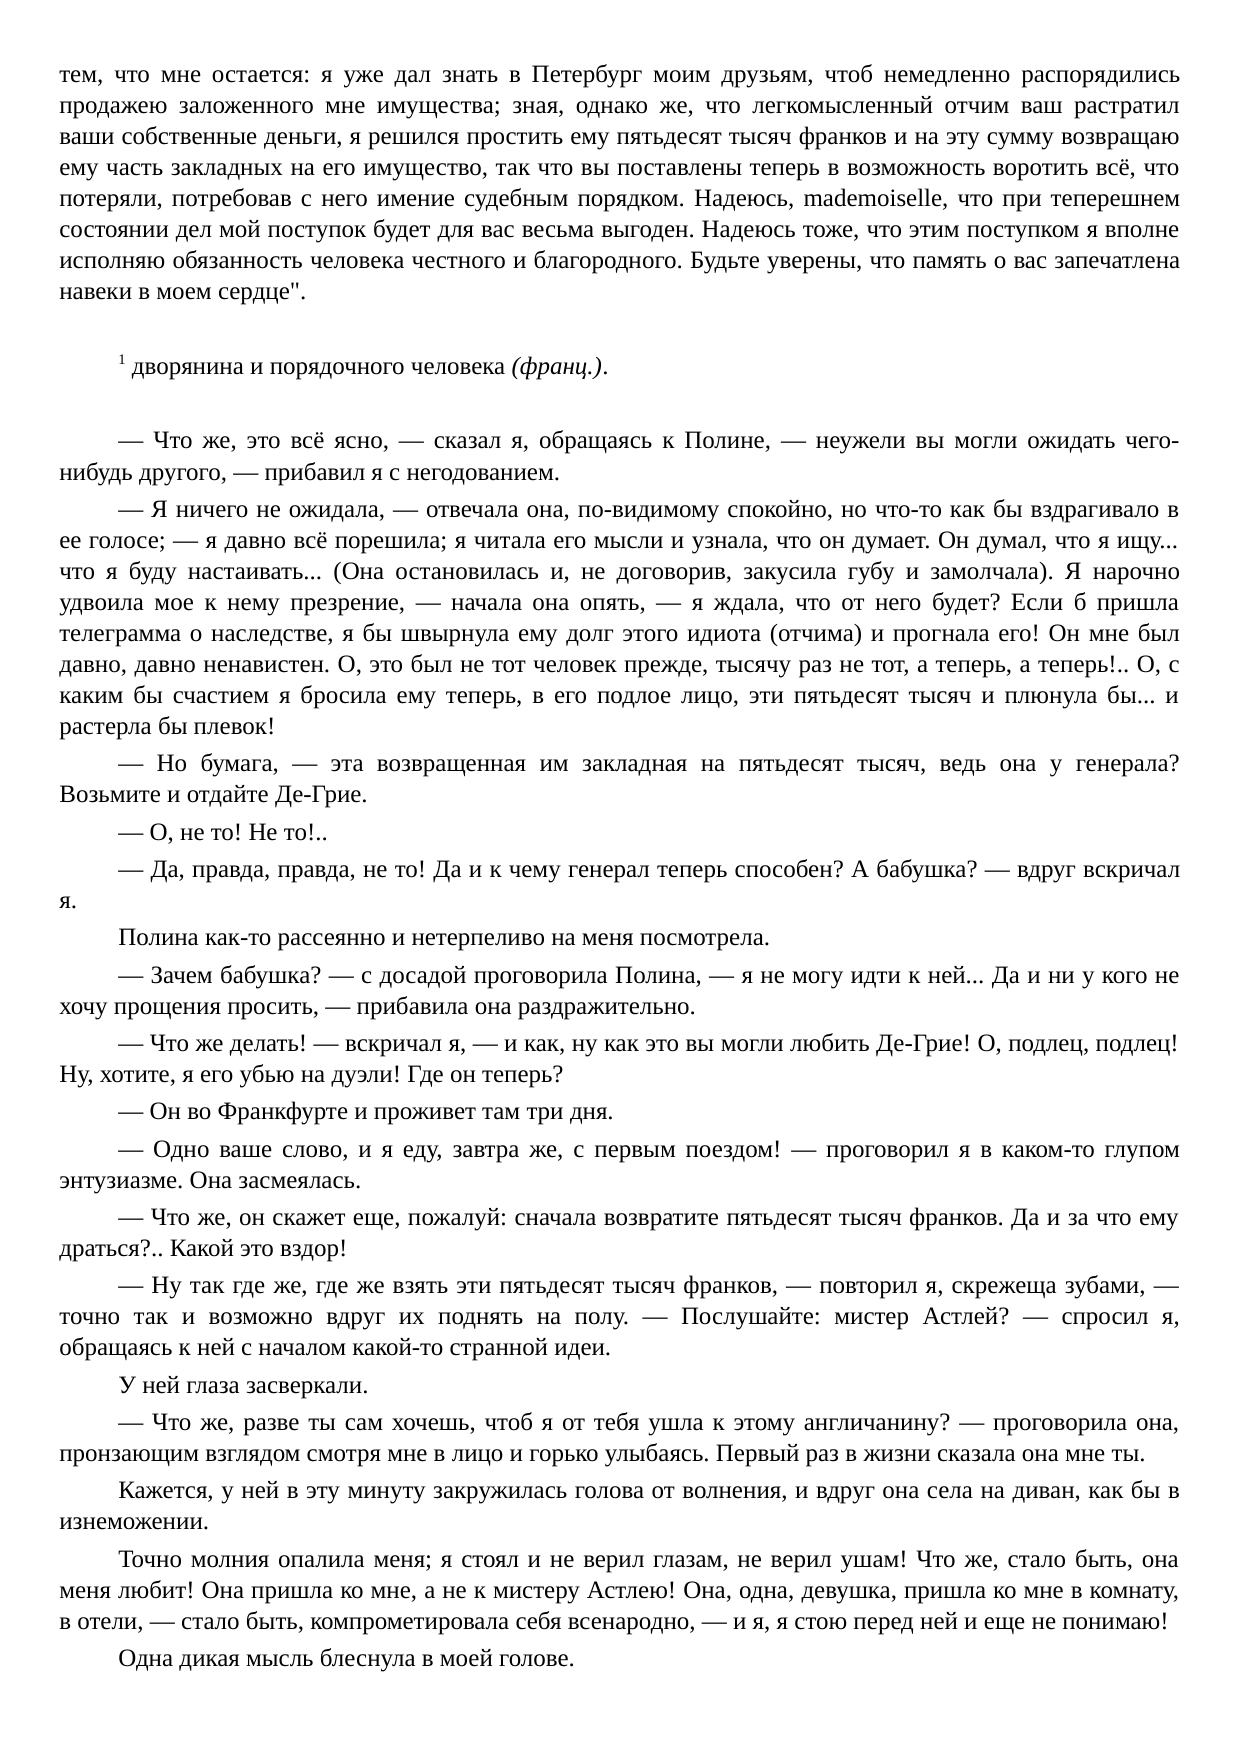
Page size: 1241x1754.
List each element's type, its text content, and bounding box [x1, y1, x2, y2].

text Точно молния опалила меня; я стоял и не верил глазам, не верил ушам! Что же, стало быть, она меня любит! Она пришла ко мне, а не к мистеру Астлею! Она, одна, девушка, пришла ко мне в комнату, в отели, — стало быть, компрометировала себя всенародно, — и я, я стою перед ней и еще не понимаю! [59, 1544, 1181, 1634]
text — О, не то! Не то!.. [59, 817, 1181, 846]
text 1 дворянина и порядочного человека (франц.). [59, 351, 1181, 380]
text — Что же, это всё ясно, — сказал я, обращаясь к Полине, — неужели вы могли ожидать чего-нибудь другого, — прибавил я с негодованием. [59, 426, 1181, 485]
text — Зачем бабушка? — с досадой проговорила Полина, — я не могу идти к ней... Да и ни у кого не хочу прощения просить, — прибавила она раздражительно. [59, 960, 1181, 1019]
text У ней глаза засверкали. [59, 1370, 1181, 1398]
text — Что же, разве ты сам хочешь, чтоб я от тебя ушла к этому англичанину? — проговорила она, пронзающим взглядом смотря мне в лицо и горько улыбаясь. Первый раз в жизни сказала она мне ты. [59, 1407, 1181, 1467]
text тем, что мне остается: я уже дал знать в Петербург моим друзьям, чтоб немедленно распорядились продажею заложенного мне имущества; зная, однако же, что легкомысленный отчим ваш растратил ваши собственные деньги, я решился простить ему пятьдесят тысяч франков и на эту сумму возвращаю ему часть закладных на его имущество, так что вы поставлены теперь в возможность воротить всё, что потеряли, потребовав с него имение судебным порядком. Надеюсь, mademoiselle, что при теперешнем состоянии дел мой поступок будет для вас весьма выгоден. Надеюсь тоже, что этим поступком я вполне исполняю обязанность человека честного и благородного. Будьте уверены, что память о вас запечатлена навеки в моем сердце". [59, 59, 1181, 305]
text — Что же делать! — вскричал я, — и как, ну как это вы могли любить Де-Грие! О, подлец, подлец! Ну, хотите, я его убью на дуэли! Где он теперь? [59, 1028, 1181, 1088]
text — Ну так где же, где же взять эти пятьдесят тысяч франков, — повторил я, скрежеща зубами, — точно так и возможно вдруг их поднять на полу. — Послушайте: мистер Астлей? — спросил я, обращаясь к ней с началом какой-то странной идеи. [59, 1270, 1181, 1361]
text — Я ничего не ожидала, — отвечала она, по-видимому спокойно, но что-то как бы вздрагивало в ее голосе; — я давно всё порешила; я читала его мысли и узнала, что он думает. Он думал, что я ищу... что я буду настаивать... (Она остановилась и, не договорив, закусила губу и замолчала). Я нарочно удвоила мое к нему презрение, — начала она опять, — я ждала, что от него будет? Если б пришла телеграмма о наследстве, я бы швырнула ему долг этого идиота (отчима) и прогнала его! Он мне был давно, давно ненавистен. О, это был не тот человек прежде, тысячу раз не тот, а теперь, а теперь!.. О, с каким бы счастием я бросила ему теперь, в его подлое лицо, эти пятьдесят тысяч и плюнула бы... и растерла бы плевок! [59, 494, 1181, 740]
text — Одно ваше слово, и я еду, завтра же, с первым поездом! — проговорил я в каком-то глупом энтузиазме. Она засмеялась. [59, 1134, 1181, 1193]
text Полина как-то рассеянно и нетерпеливо на меня посмотрела. [59, 922, 1181, 951]
text — Что же, он скажет еще, пожалуй: сначала возвратите пятьдесят тысяч франков. Да и за что ему драться?.. Какой это вздор! [59, 1202, 1181, 1262]
text — Да, правда, правда, не то! Да и к чему генерал теперь способен? А бабушка? — вдруг вскричал я. [59, 854, 1181, 914]
text Одна дикая мысль блеснула в моей голове. [59, 1643, 1181, 1672]
text Кажется, у ней в эту минуту закружилась голова от волнения, и вдруг она села на диван, как бы в изнеможении. [59, 1475, 1181, 1535]
text — Но бумага, — эта возвращенная им закладная на пятьдесят тысяч, ведь она у генерала? Возьмите и отдайте Де-Грие. [59, 748, 1181, 808]
text — Он во Франкфурте и проживет там три дня. [59, 1096, 1181, 1125]
